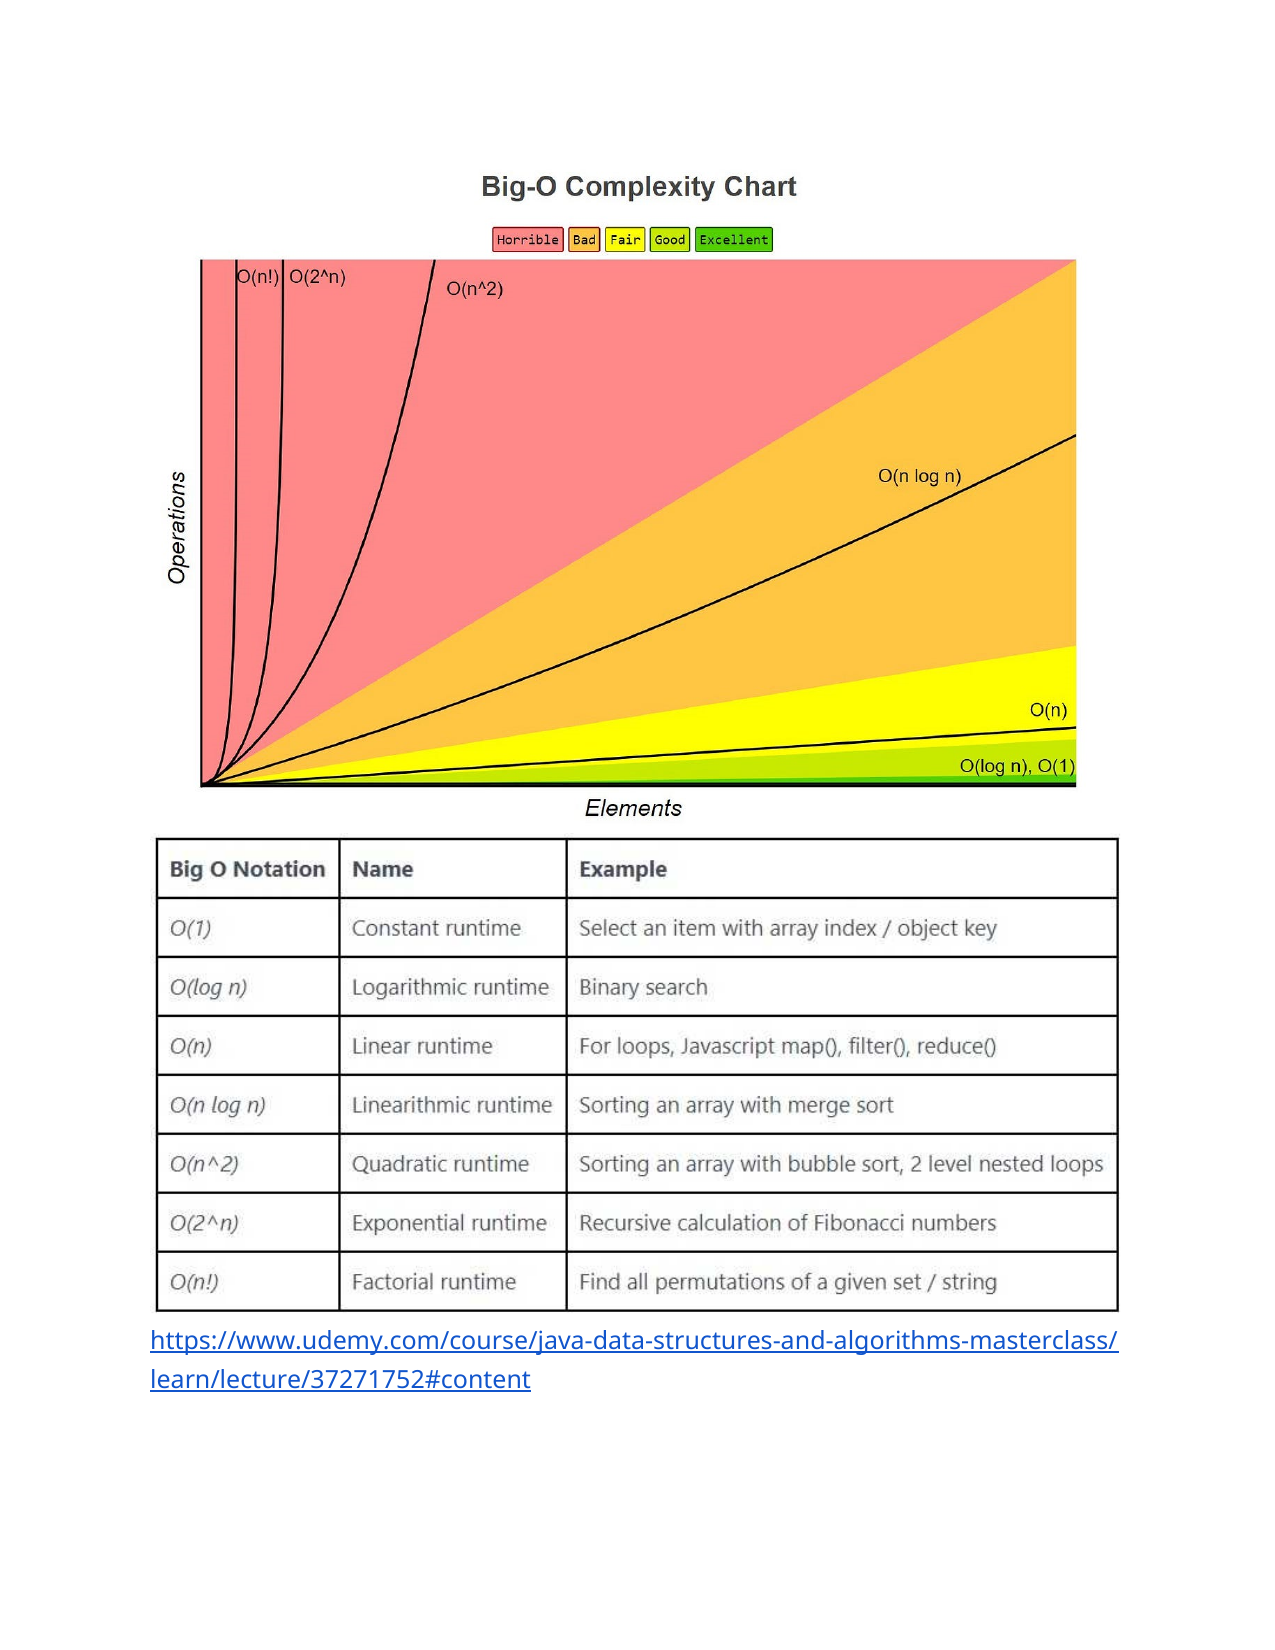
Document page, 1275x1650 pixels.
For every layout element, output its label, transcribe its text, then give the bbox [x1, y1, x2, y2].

picture [150, 150, 1125, 830]
text https://www.udemy.com/course/java-data-structures-and-algorithms-masterclass/learn/lecture/37271752#content [150, 1322, 1125, 1396]
picture [150, 833, 1125, 1319]
